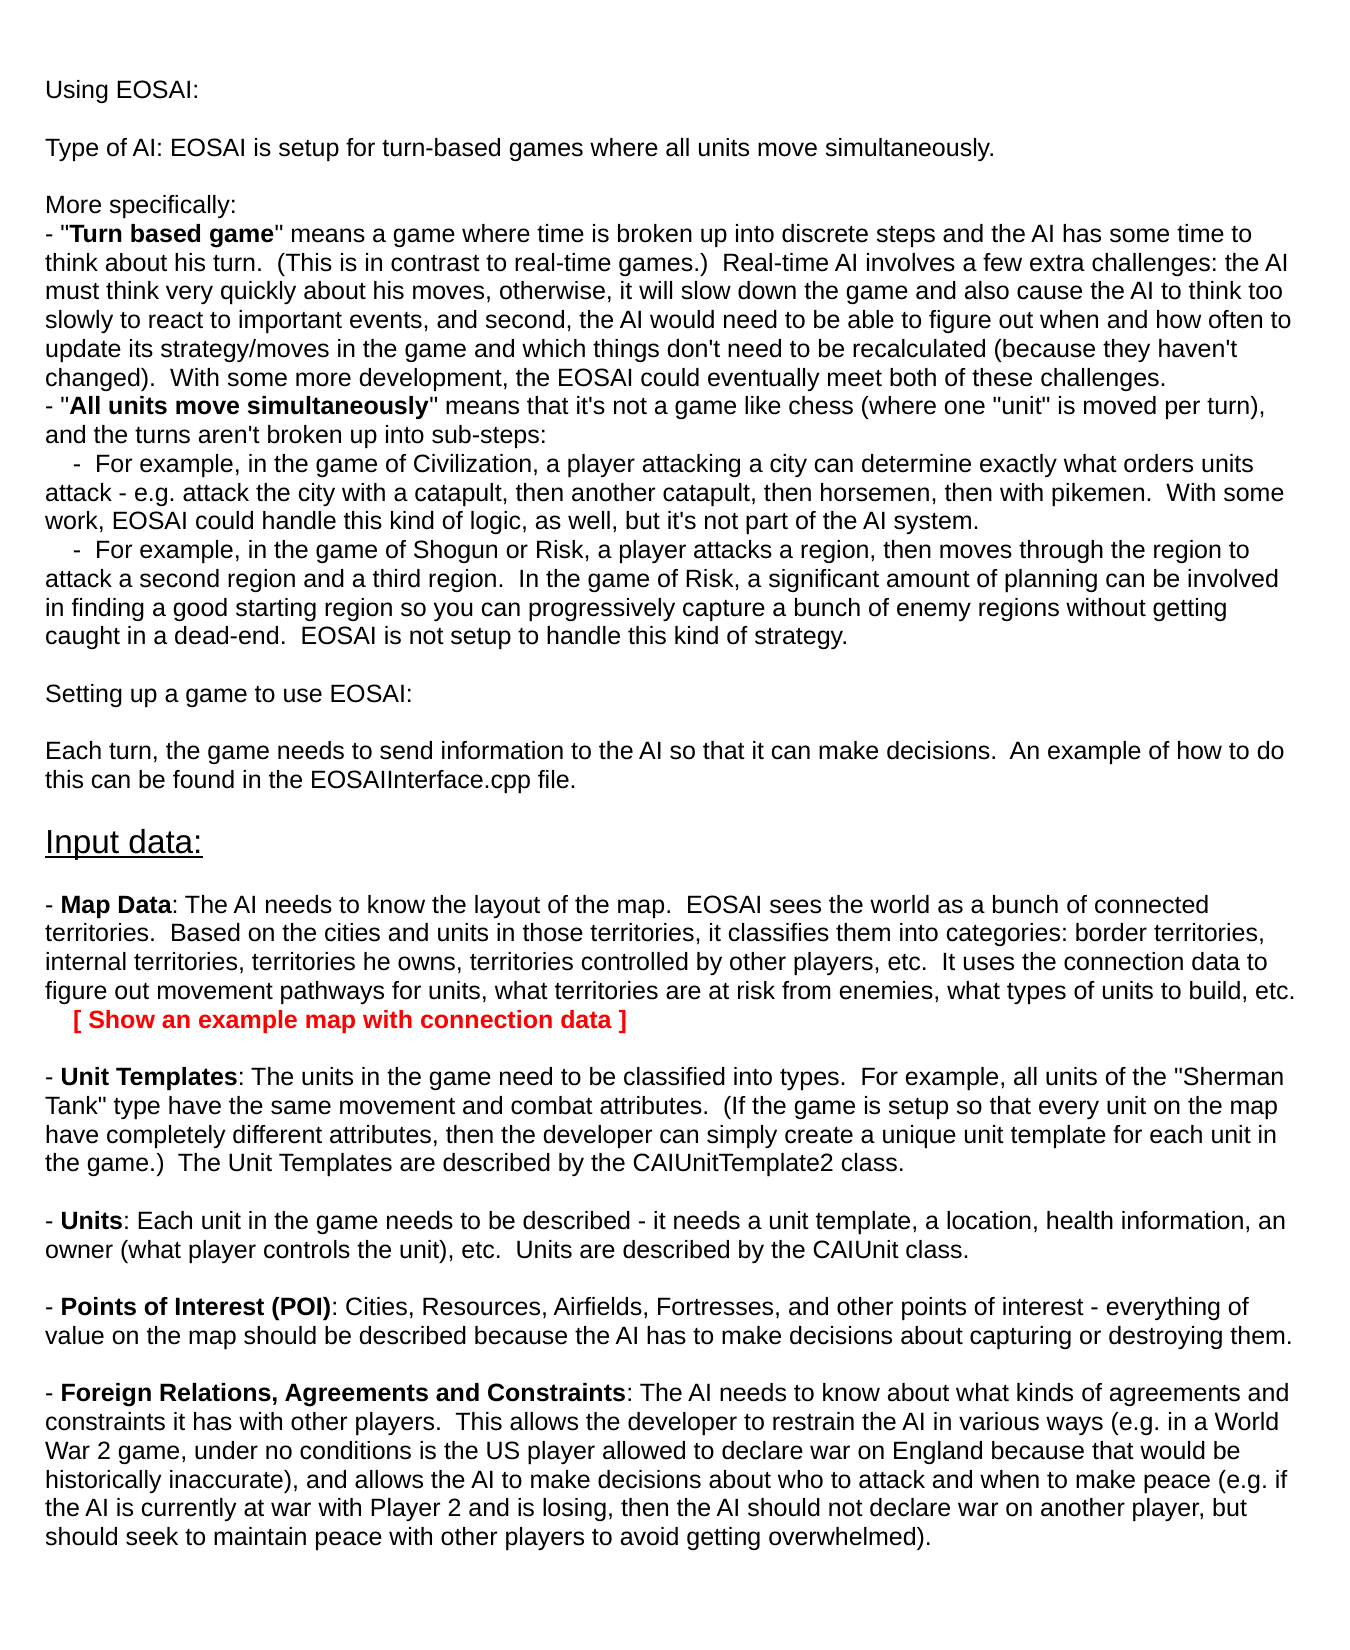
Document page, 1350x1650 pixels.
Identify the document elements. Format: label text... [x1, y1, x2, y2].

text - Unit Templates: The units in the game need to be classified into types. For example, all units of the "Sherman Tank" type have the same movement and combat attributes. (If the game is setup so that every unit on the map have completely different attributes, then the developer can simply create a unique unit template for each unit in the game.) The Unit Templates are described by the CAIUnitTemplate2 class. [45, 1062, 1305, 1177]
text Using EOSAI: [45, 75, 1305, 104]
text - "Turn based game" means a game where time is broken up into discrete steps and the AI has some time to think about his turn. (This is in contrast to real-time games.) Real-time AI involves a few extra challenges: the AI must think very quickly about his moves, otherwise, it will slow down the game and also cause the AI to think too slowly to react to important events, and second, the AI would need to be able to figure out when and how often to update its strategy/moves in the game and which things don't need to be recalculated (because they haven't changed). With some more development, the EOSAI could eventually meet both of these challenges. [45, 219, 1305, 391]
text - Points of Interest (POI): Cities, Resources, Airfields, Fortresses, and other points of interest - everything of value on the map should be described because the AI has to make decisions about capturing or destroying them. [45, 1292, 1305, 1350]
text [ Show an example map with connection data ] [45, 1005, 1305, 1033]
text Each turn, the game needs to send information to the AI so that it can make decisions. An example of how to do this can be found in the EOSAIInterface.cpp file. [45, 736, 1305, 794]
text - Map Data: The AI needs to know the layout of the map. EOSAI sees the world as a bunch of connected territories. Based on the cities and units in those territories, it classifies them into categories: border territories, internal territories, territories he owns, territories controlled by other players, etc. It uses the connection data to figure out movement pathways for units, what territories are at risk from enemies, what types of units to build, etc. [45, 890, 1305, 1005]
text More specifically: [45, 190, 1305, 219]
text Setting up a game to use EOSAI: [45, 679, 1305, 707]
text - Foreign Relations, Agreements and Constraints: The AI needs to know about what kinds of agreements and constraints it has with other players. This allows the developer to restrain the AI in various ways (e.g. in a World War 2 game, under no conditions is the US player allowed to declare war on England because that would be historically inaccurate), and allows the AI to make decisions about who to attack and when to make peace (e.g. if the AI is currently at war with Player 2 and is losing, then the AI should not declare war on another player, but should seek to maintain peace with other players to avoid getting overwhelmed). [45, 1378, 1305, 1551]
text Input data: [45, 822, 1305, 861]
text - "All units move simultaneously" means that it's not a game like chess (where one "unit" is moved per turn), and the turns aren't broken up into sub-steps: [45, 391, 1305, 449]
text Type of AI: EOSAI is setup for turn-based games where all units move simultaneously. [45, 132, 1305, 161]
text - For example, in the game of Shogun or Risk, a player attacks a region, then moves through the region to attack a second region and a third region. In the game of Risk, a significant amount of planning can be involved in finding a good starting region so you can progressively capture a bunch of enemy regions without getting caught in a dead-end. EOSAI is not setup to handle this kind of strategy. [45, 535, 1305, 650]
text - For example, in the game of Civilization, a player attacking a city can determine exactly what orders units attack - e.g. attack the city with a catapult, then another catapult, then horsemen, then with pikemen. With some work, EOSAI could handle this kind of logic, as well, but it's not part of the AI system. [45, 449, 1305, 535]
text - Units: Each unit in the game needs to be described - it needs a unit template, a location, health information, an owner (what player controls the unit), etc. Units are described by the CAIUnit class. [45, 1206, 1305, 1263]
